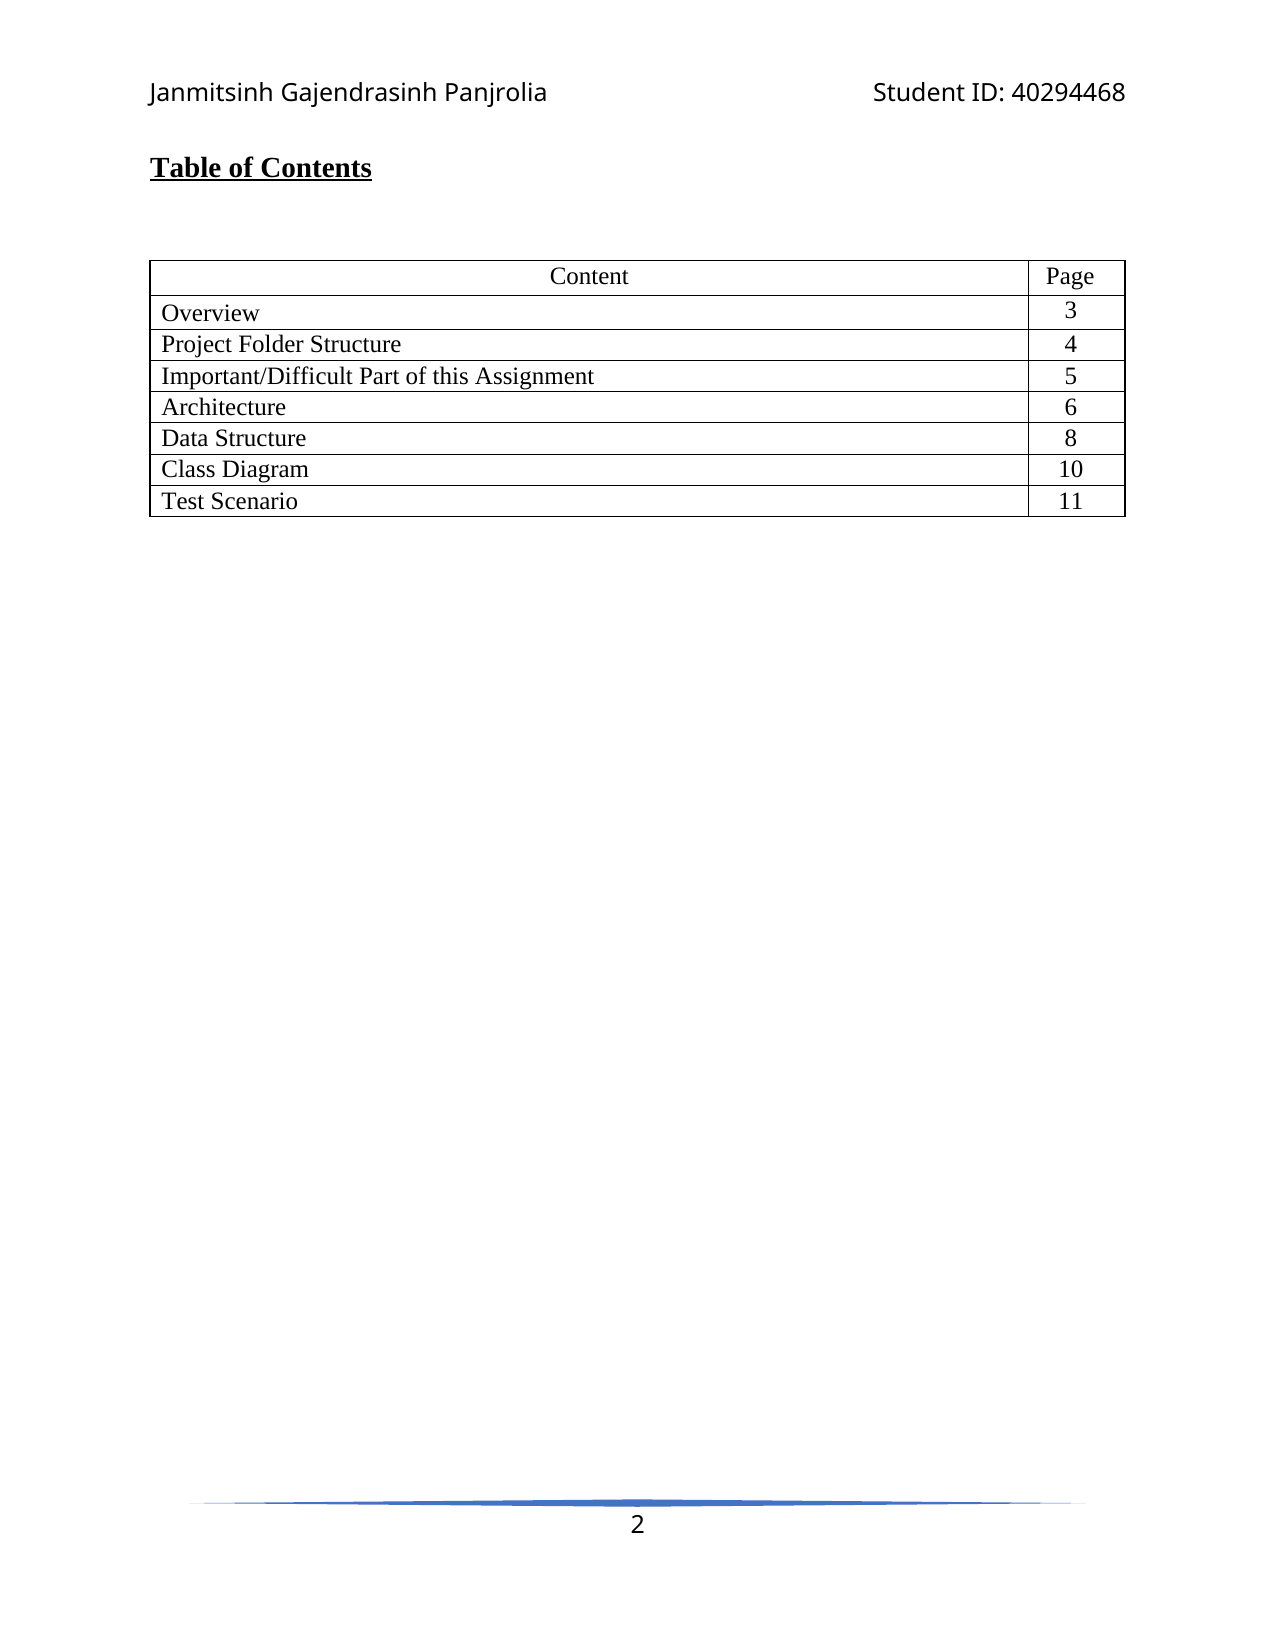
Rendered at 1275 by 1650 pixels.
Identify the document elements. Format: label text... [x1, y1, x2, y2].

table_cell Data Structure [151, 423, 1028, 453]
table_cell 10 [1029, 455, 1124, 485]
text Table of Contents [150, 150, 1125, 183]
table_cell Test Scenario [151, 486, 1028, 516]
table_cell 5 [1029, 361, 1124, 391]
table_header Page [1029, 261, 1124, 294]
table_cell Class Diagram [151, 455, 1028, 485]
table_cell Project Folder Structure [151, 330, 1028, 360]
table_cell Important/Difficult Part of this Assignment [151, 361, 1028, 391]
table_cell 6 [1029, 392, 1124, 422]
table_cell 4 [1029, 330, 1124, 360]
table_cell 8 [1029, 423, 1124, 453]
table_cell 11 [1029, 486, 1124, 516]
table_cell 3 [1029, 296, 1124, 328]
table_cell Architecture [151, 392, 1028, 422]
table_header Content [151, 261, 1028, 294]
table_cell Overview [151, 296, 1028, 328]
